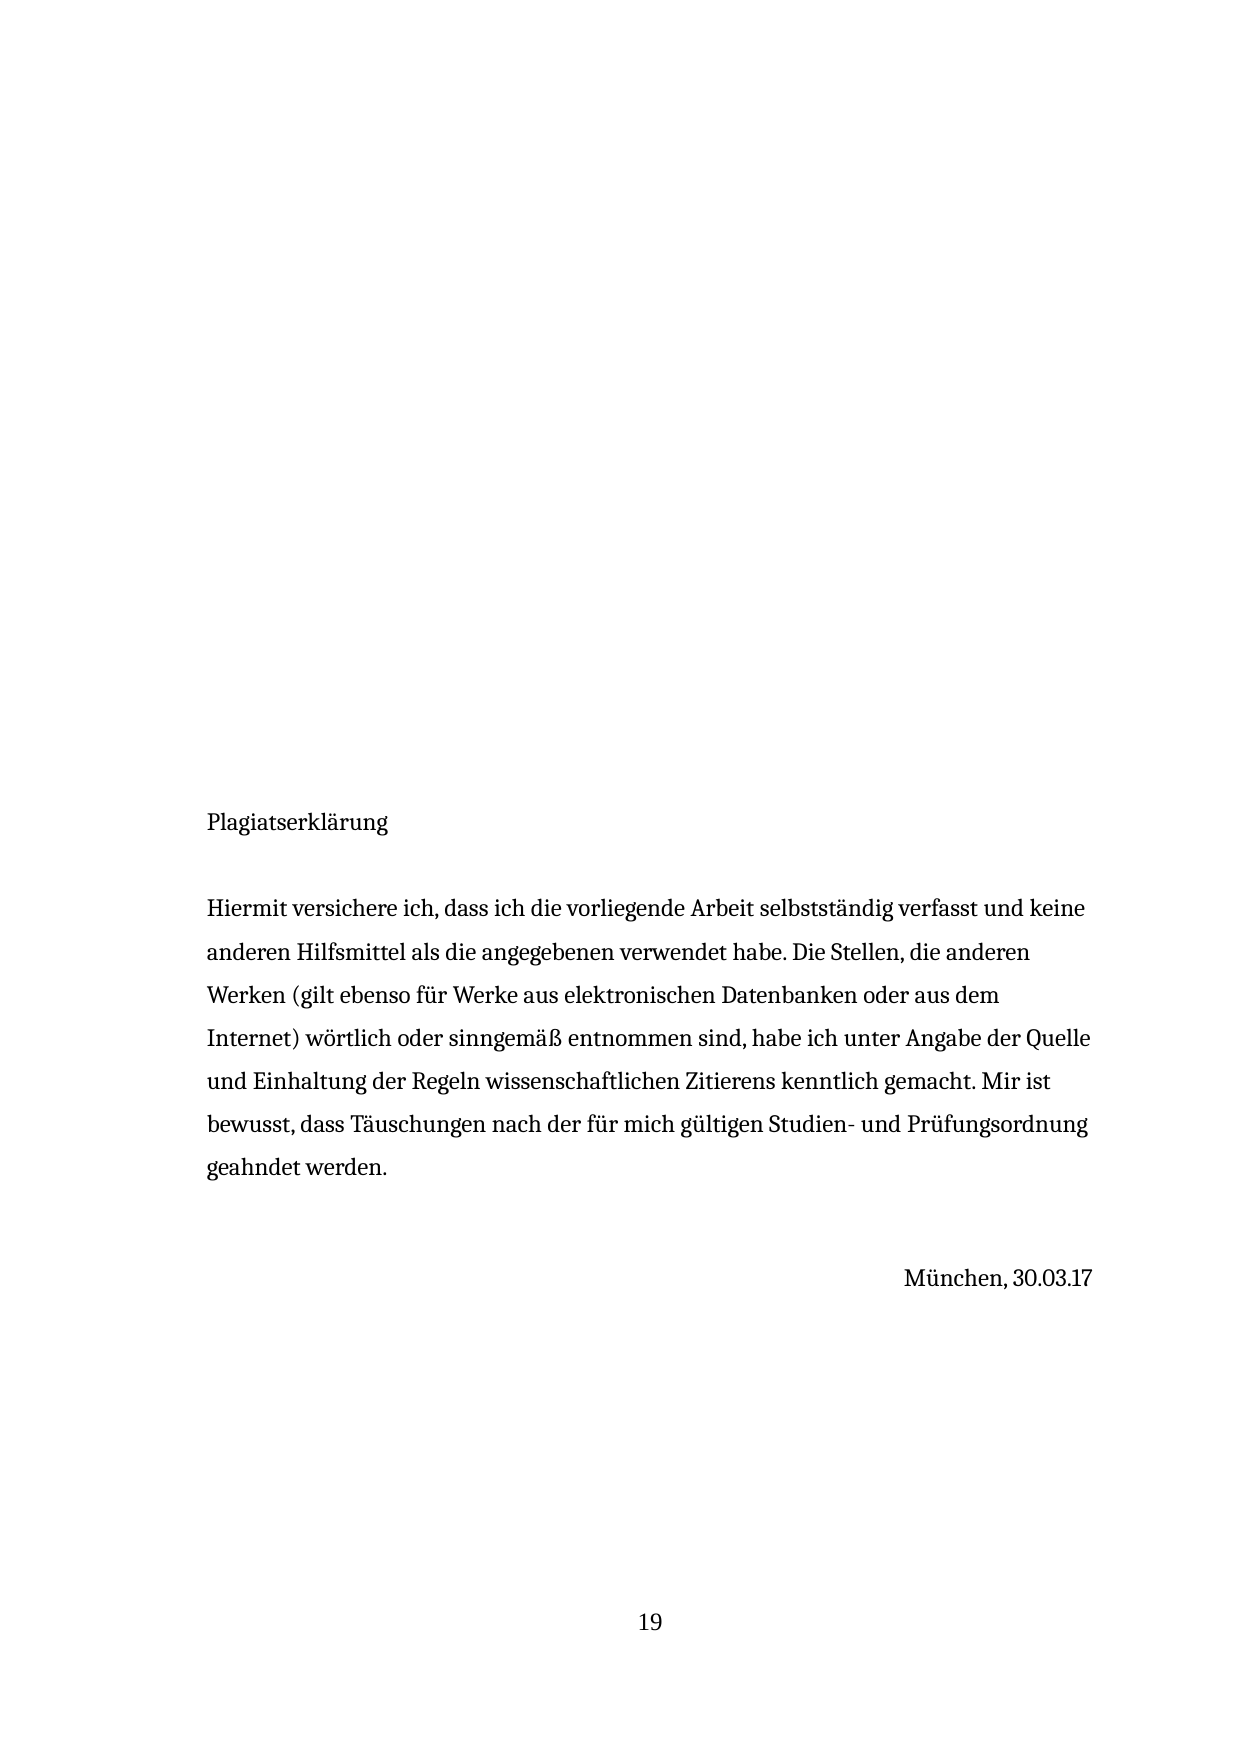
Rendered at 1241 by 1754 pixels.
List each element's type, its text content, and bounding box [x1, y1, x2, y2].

text Plagiatserklärung [207, 808, 974, 837]
text Hiermit versichere ich, dass ich die vorliegende Arbeit selbstständig verfasst und keine anderen Hilfsmittel als die angegebenen verwendet habe. Die Stellen, die anderen Werken (gilt ebenso für Werke aus elektronischen Datenbanken oder aus dem Internet) wörtlich oder sinngemäß entnommen sind, habe ich unter Angabe der Quelle und Einhaltung der Regeln wissenschaftlichen Zitierens kenntlich gemacht. Mir ist bewusst, dass Täuschungen nach der für mich gültigen Studien- und Prüfungsordnung geahndet werden. [207, 894, 1093, 1182]
text München, 30.03.17 [207, 1264, 1093, 1293]
